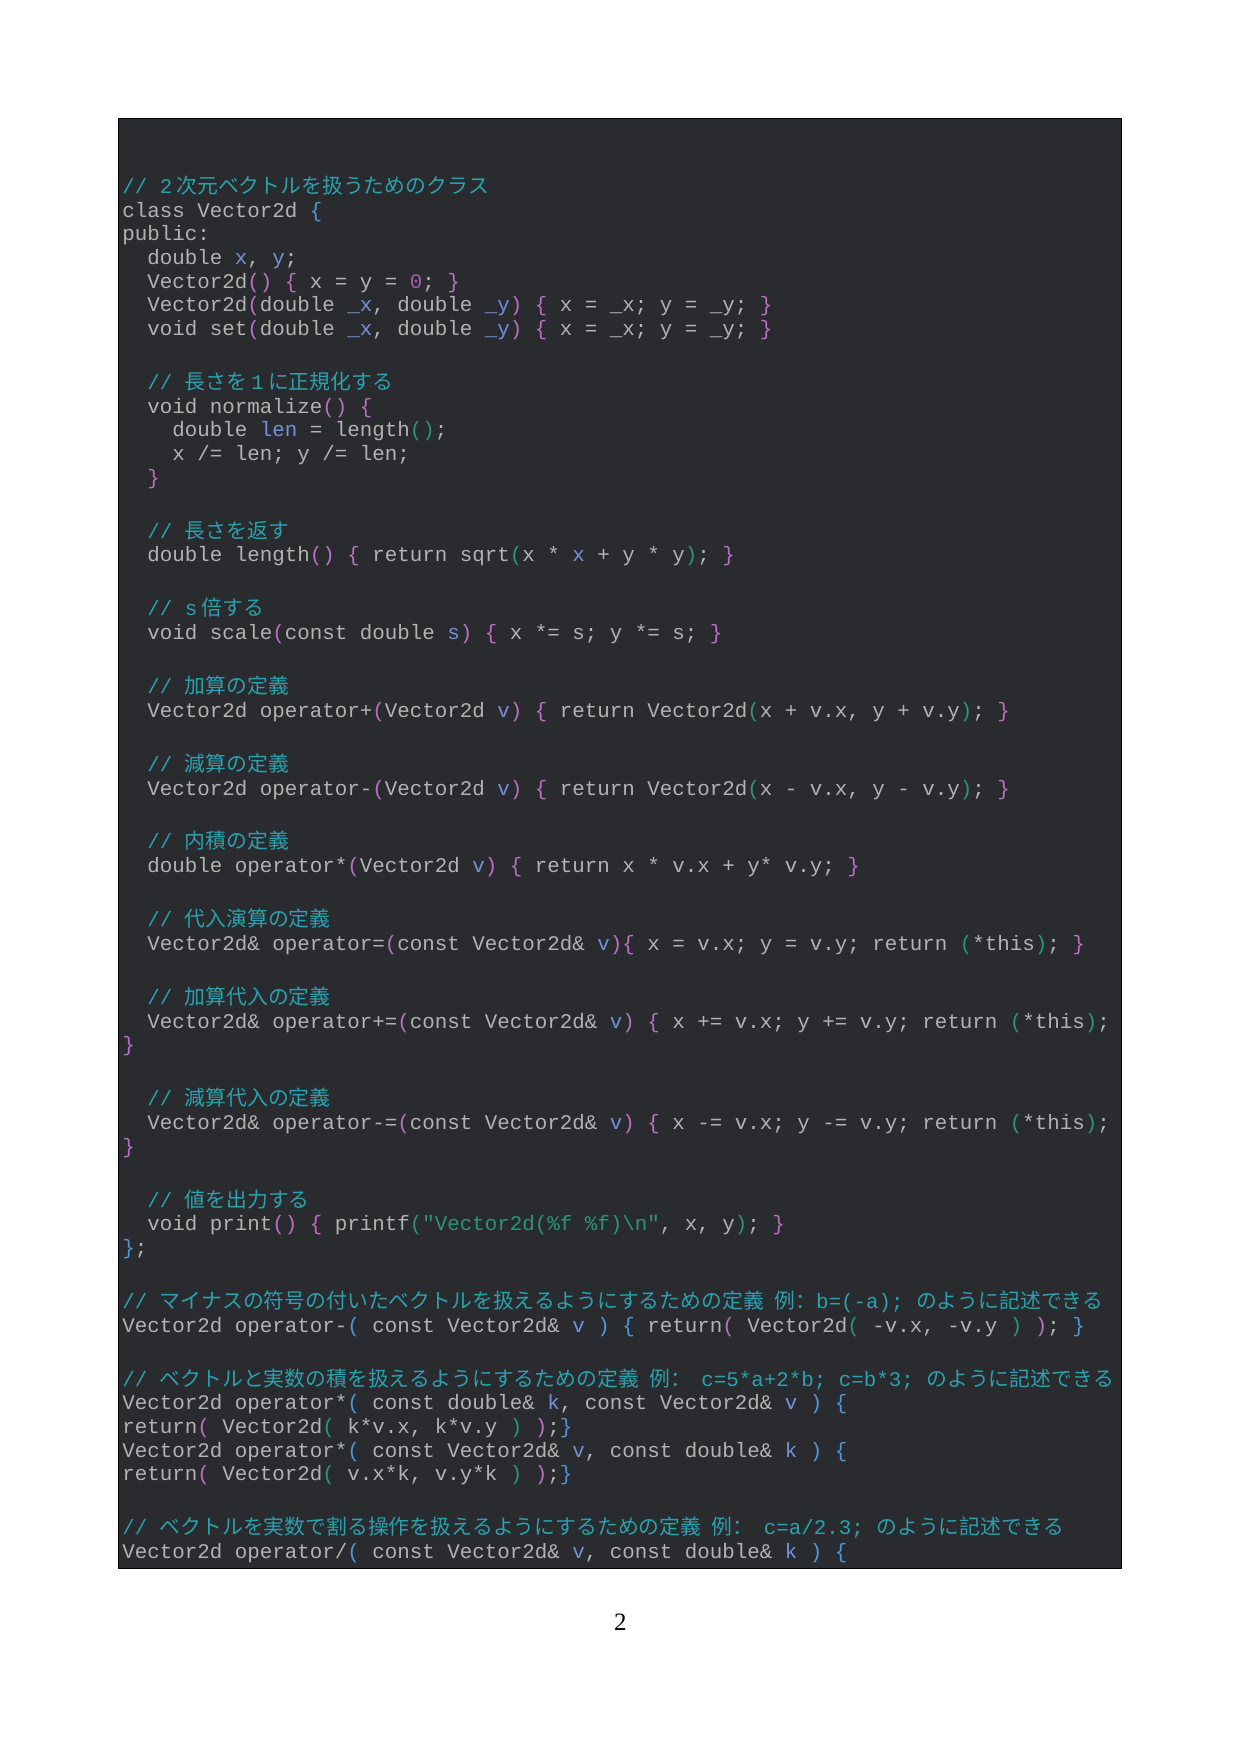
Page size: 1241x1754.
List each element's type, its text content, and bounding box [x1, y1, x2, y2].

text Vector2d() { x = y = 0; } [119, 267, 1121, 290]
text void normalize() { [119, 392, 1121, 415]
text } [119, 463, 1121, 486]
text // 減算の定義 [119, 743, 1121, 773]
text // 加算の定義 [119, 665, 1121, 696]
text Vector2d& operator+=(const Vector2d& v) { x += v.x; y += v.y; return (*this); } [119, 1007, 1121, 1054]
text // ベクトルと実数の積を扱えるようにするための定義 例： c=5*a+2*b; c=b*3; のように記述できる [119, 1358, 1121, 1388]
text // 内積の定義 [119, 821, 1121, 851]
text // 長さを返す [119, 510, 1121, 540]
text // s倍する [119, 588, 1121, 618]
text double operator*(Vector2d v) { return x * v.x + y* v.y; } [119, 851, 1121, 875]
text // 2次元ベクトルを扱うためのクラス [119, 165, 1121, 196]
text Vector2d operator-( const Vector2d& v ) { return( Vector2d( -v.x, -v.y ) ); } [119, 1311, 1121, 1334]
text void set(double _x, double _y) { x = _x; y = _y; } [119, 314, 1121, 338]
text double length() { return sqrt(x * x + y * y); } [119, 540, 1121, 564]
text // 値を出力する [119, 1179, 1121, 1209]
text double x, y; [119, 243, 1121, 267]
text Vector2d& operator=(const Vector2d& v){ x = v.x; y = v.y; return (*this); } [119, 929, 1121, 953]
text }; [119, 1233, 1121, 1257]
text public: [119, 219, 1121, 243]
text Vector2d& operator-=(const Vector2d& v) { x -= v.x; y -= v.y; return (*this); } [119, 1108, 1121, 1155]
text // 長さを1に正規化する [119, 361, 1121, 392]
text Vector2d operator/( const Vector2d& v, const double& k ) { [119, 1537, 1121, 1568]
text double len = length(); [119, 415, 1121, 439]
text void scale(const double s) { x *= s; y *= s; } [119, 618, 1121, 642]
text void print() { printf("Vector2d(%f %f)\n", x, y); } [119, 1209, 1121, 1233]
text // 代入演算の定義 [119, 898, 1121, 929]
text // 加算代入の定義 [119, 976, 1121, 1007]
text Vector2d(double _x, double _y) { x = _x; y = _y; } [119, 290, 1121, 314]
text x /= len; y /= len; [119, 439, 1121, 463]
text Vector2d operator*( const Vector2d& v, const double& k ) { return( Vector2d( v.x*k, v.y*k ) );} [119, 1436, 1121, 1483]
text // ベクトルを実数で割る操作を扱えるようにするための定義 例： c=a/2.3; のように記述できる [119, 1507, 1121, 1537]
text // 減算代入の定義 [119, 1078, 1121, 1108]
text Vector2d operator+(Vector2d v) { return Vector2d(x + v.x, y + v.y); } [119, 696, 1121, 719]
text Vector2d operator-(Vector2d v) { return Vector2d(x - v.x, y - v.y); } [119, 773, 1121, 797]
text // マイナスの符号の付いたベクトルを扱えるようにするための定義 例：b=(-a); のように記述できる [119, 1280, 1121, 1311]
text Vector2d operator*( const double& k, const Vector2d& v ) { return( Vector2d( k*v.x, k*v.y ) );} [119, 1388, 1121, 1436]
text class Vector2d { [119, 196, 1121, 219]
